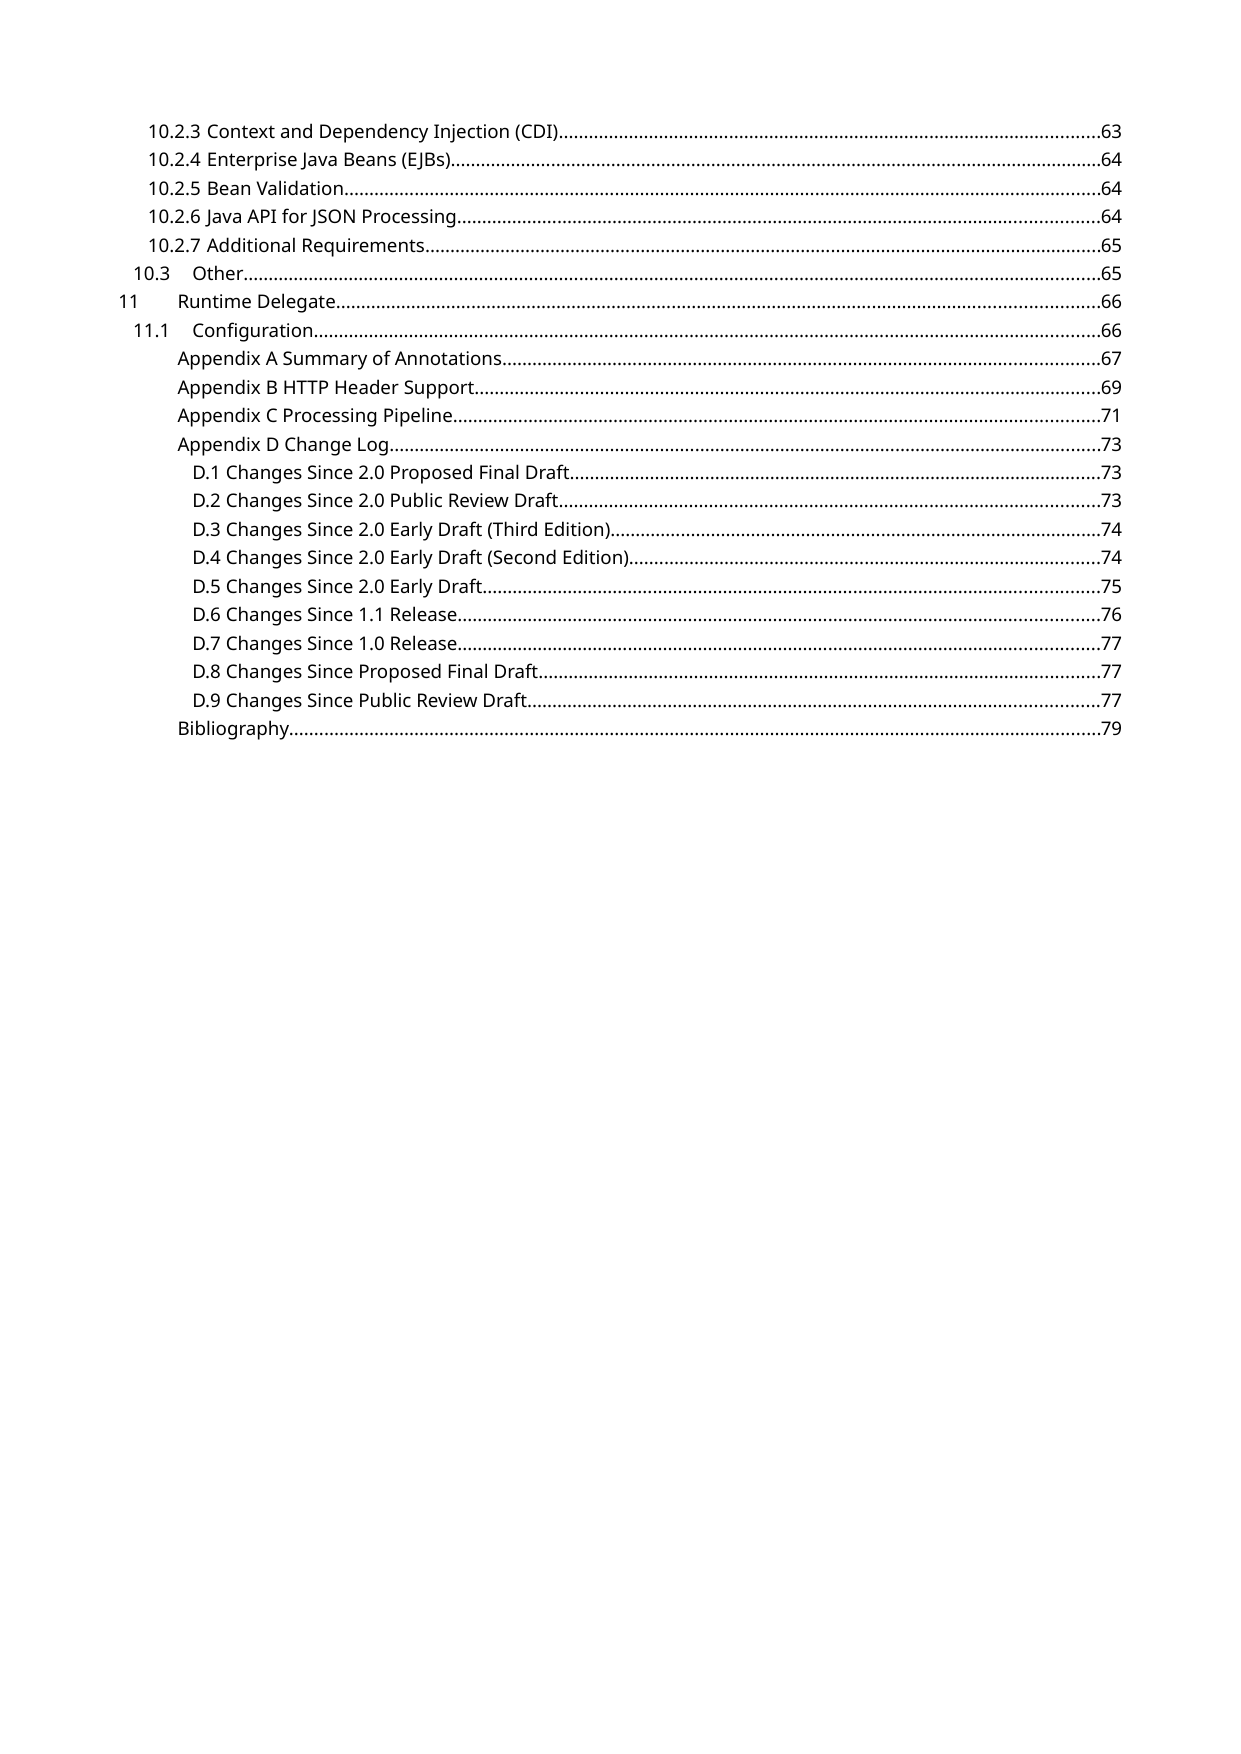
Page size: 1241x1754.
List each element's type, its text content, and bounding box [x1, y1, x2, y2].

text D.7 Changes Since 1.0 Release 77 [133, 630, 1122, 656]
text D.8 Changes Since Proposed Final Draft 77 [133, 658, 1122, 684]
text Appendix C Processing Pipeline 71 [118, 402, 1122, 428]
text D.1 Changes Since 2.0 Proposed Final Draft 73 [133, 459, 1122, 485]
text D.6 Changes Since 1.1 Release 76 [133, 602, 1122, 627]
text D.2 Changes Since 2.0 Public Review Draft 73 [133, 488, 1122, 513]
text 11.1 Configuration 66 [133, 317, 1122, 343]
text D.9 Changes Since Public Review Draft 77 [133, 687, 1122, 712]
text Appendix A Summary of Annotations 67 [118, 346, 1122, 371]
text D.5 Changes Since 2.0 Early Draft 75 [133, 573, 1122, 599]
text Appendix D Change Log 73 [118, 431, 1122, 456]
text Bibliography 79 [118, 715, 1122, 741]
text 10.2.3 Context and Dependency Injection (CDI) 63 [148, 118, 1122, 144]
text 10.2.7 Additional Requirements 65 [148, 232, 1122, 257]
text Appendix B HTTP Header Support 69 [118, 374, 1122, 399]
text 10.2.6 Java API for JSON Processing 64 [148, 203, 1122, 229]
text D.4 Changes Since 2.0 Early Draft (Second Edition) 74 [133, 545, 1122, 570]
text 11 Runtime Delegate 66 [118, 289, 1122, 314]
text 10.3 Other 65 [133, 260, 1122, 286]
text D.3 Changes Since 2.0 Early Draft (Third Edition) 74 [133, 516, 1122, 542]
text 10.2.4 Enterprise Java Beans (EJBs) 64 [148, 147, 1122, 172]
text 10.2.5 Bean Validation 64 [148, 175, 1122, 201]
